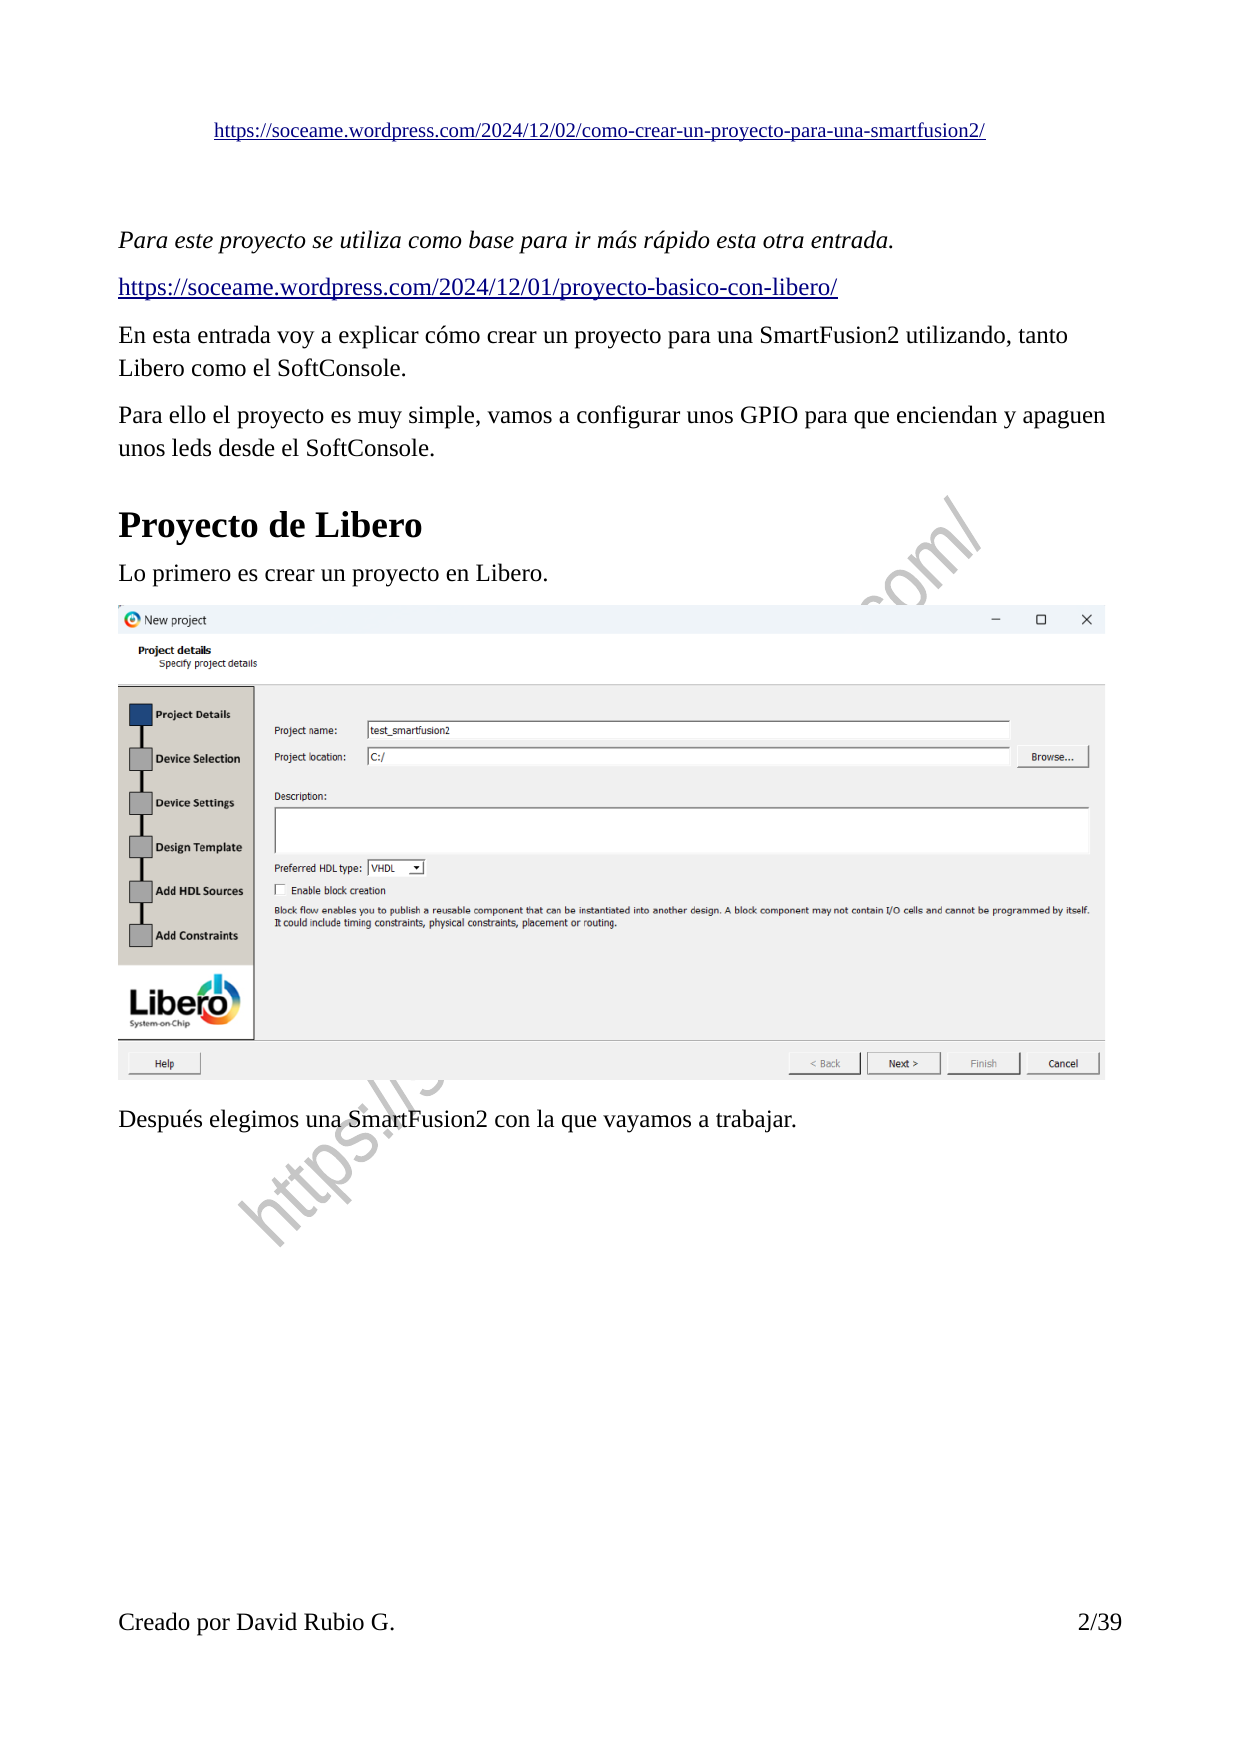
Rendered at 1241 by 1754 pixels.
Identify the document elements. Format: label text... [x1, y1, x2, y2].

picture [118, 605, 1106, 1080]
text https://soceame.wordpress.com/2024/12/01/proyecto-basico-con-libero/ [118, 272, 1122, 301]
text Para ello el proyecto es muy simple, vamos a configurar unos GPIO para que enciendan y apaguen unos leds desde el SoftConsole. [118, 401, 1122, 462]
text En esta entrada voy a explicar cómo crear un proyecto para una SmartFusion2 utilizando, tanto Libero como el SoftConsole. [118, 320, 1122, 382]
text Lo primero es crear un proyecto en Libero. [118, 558, 934, 586]
text [920, 558, 1122, 586]
text Después elegimos una SmartFusion2 con la que vayamos a trabajar. [118, 1104, 1122, 1133]
subtitle Proyecto de Libero [118, 502, 972, 545]
text Para este proyecto se utiliza como base para ir más rápido esta otra entrada. [118, 225, 1122, 253]
subtitle [953, 502, 1122, 545]
